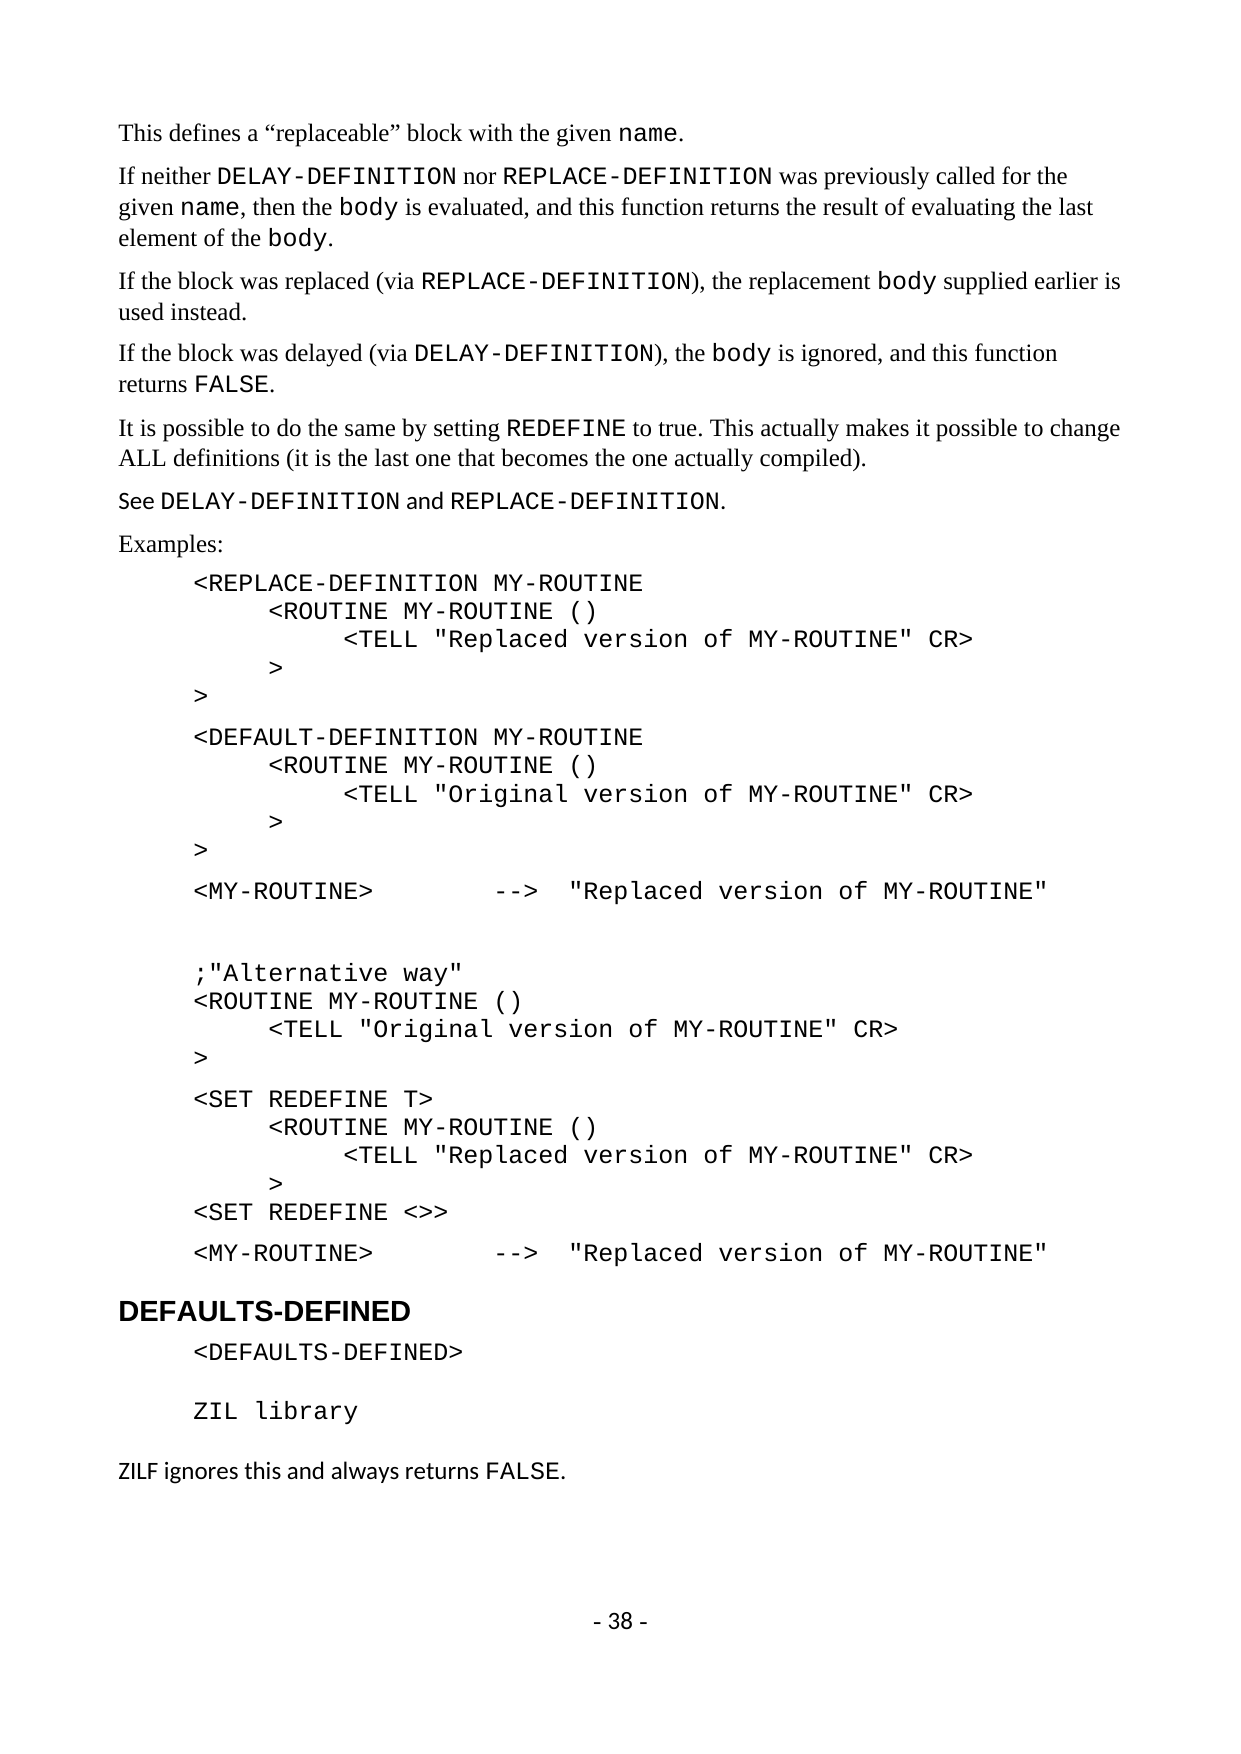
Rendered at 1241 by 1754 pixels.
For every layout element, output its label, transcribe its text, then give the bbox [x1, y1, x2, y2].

text It is possible to do the same by setting REDEFINE to true. This actually makes it possible to change ALL definitions (it is the last one that becomes the one actually compiled). [118, 413, 1122, 472]
text <REPLACE-DEFINITION MY-ROUTINE <ROUTINE MY-ROUTINE () <TELL "Replaced version of MY-ROUTINE" CR> > > [118, 570, 1122, 712]
text <DEFAULT-DEFINITION MY-ROUTINE <ROUTINE MY-ROUTINE () <TELL "Original version of MY-ROUTINE" CR> > > [118, 724, 1122, 866]
text If neither DELAY-DEFINITION nor REPLACE-DEFINITION was previously called for the given name, then the body is evaluated, and this function returns the result of evaluating the last element of the body. [118, 161, 1122, 254]
text <SET REDEFINE T> <ROUTINE MY-ROUTINE () <TELL "Replaced version of MY-ROUTINE" CR> > <SET REDEFINE <>> [118, 1086, 1122, 1228]
subtitle DEFAULTS-DEFINED [118, 1294, 1122, 1327]
text <MY-ROUTINE> --> "Replaced version of MY-ROUTINE" [118, 879, 1122, 907]
text See DELAY-DEFINITION and REPLACE-DEFINITION. [118, 485, 1122, 517]
text If the block was replaced (via REPLACE-DEFINITION), the replacement body supplied earlier is used instead. [118, 266, 1122, 326]
text <MY-ROUTINE> --> "Replaced version of MY-ROUTINE" [118, 1240, 1122, 1269]
text If the block was delayed (via DELAY-DEFINITION), the body is ignored, and this function returns FALSE. [118, 338, 1122, 400]
text ZILF ignores this and always returns FALSE. [118, 1455, 1122, 1487]
text ;"Alternative way" <ROUTINE MY-ROUTINE () <TELL "Original version of MY-ROUTINE" CR> > [118, 960, 1122, 1074]
list <DEFAULTS-DEFINED> [118, 1340, 1122, 1368]
text Examples: [118, 529, 1122, 558]
list ZIL library [118, 1398, 1122, 1427]
text This defines a “replaceable” block with the given name. [118, 118, 1122, 149]
